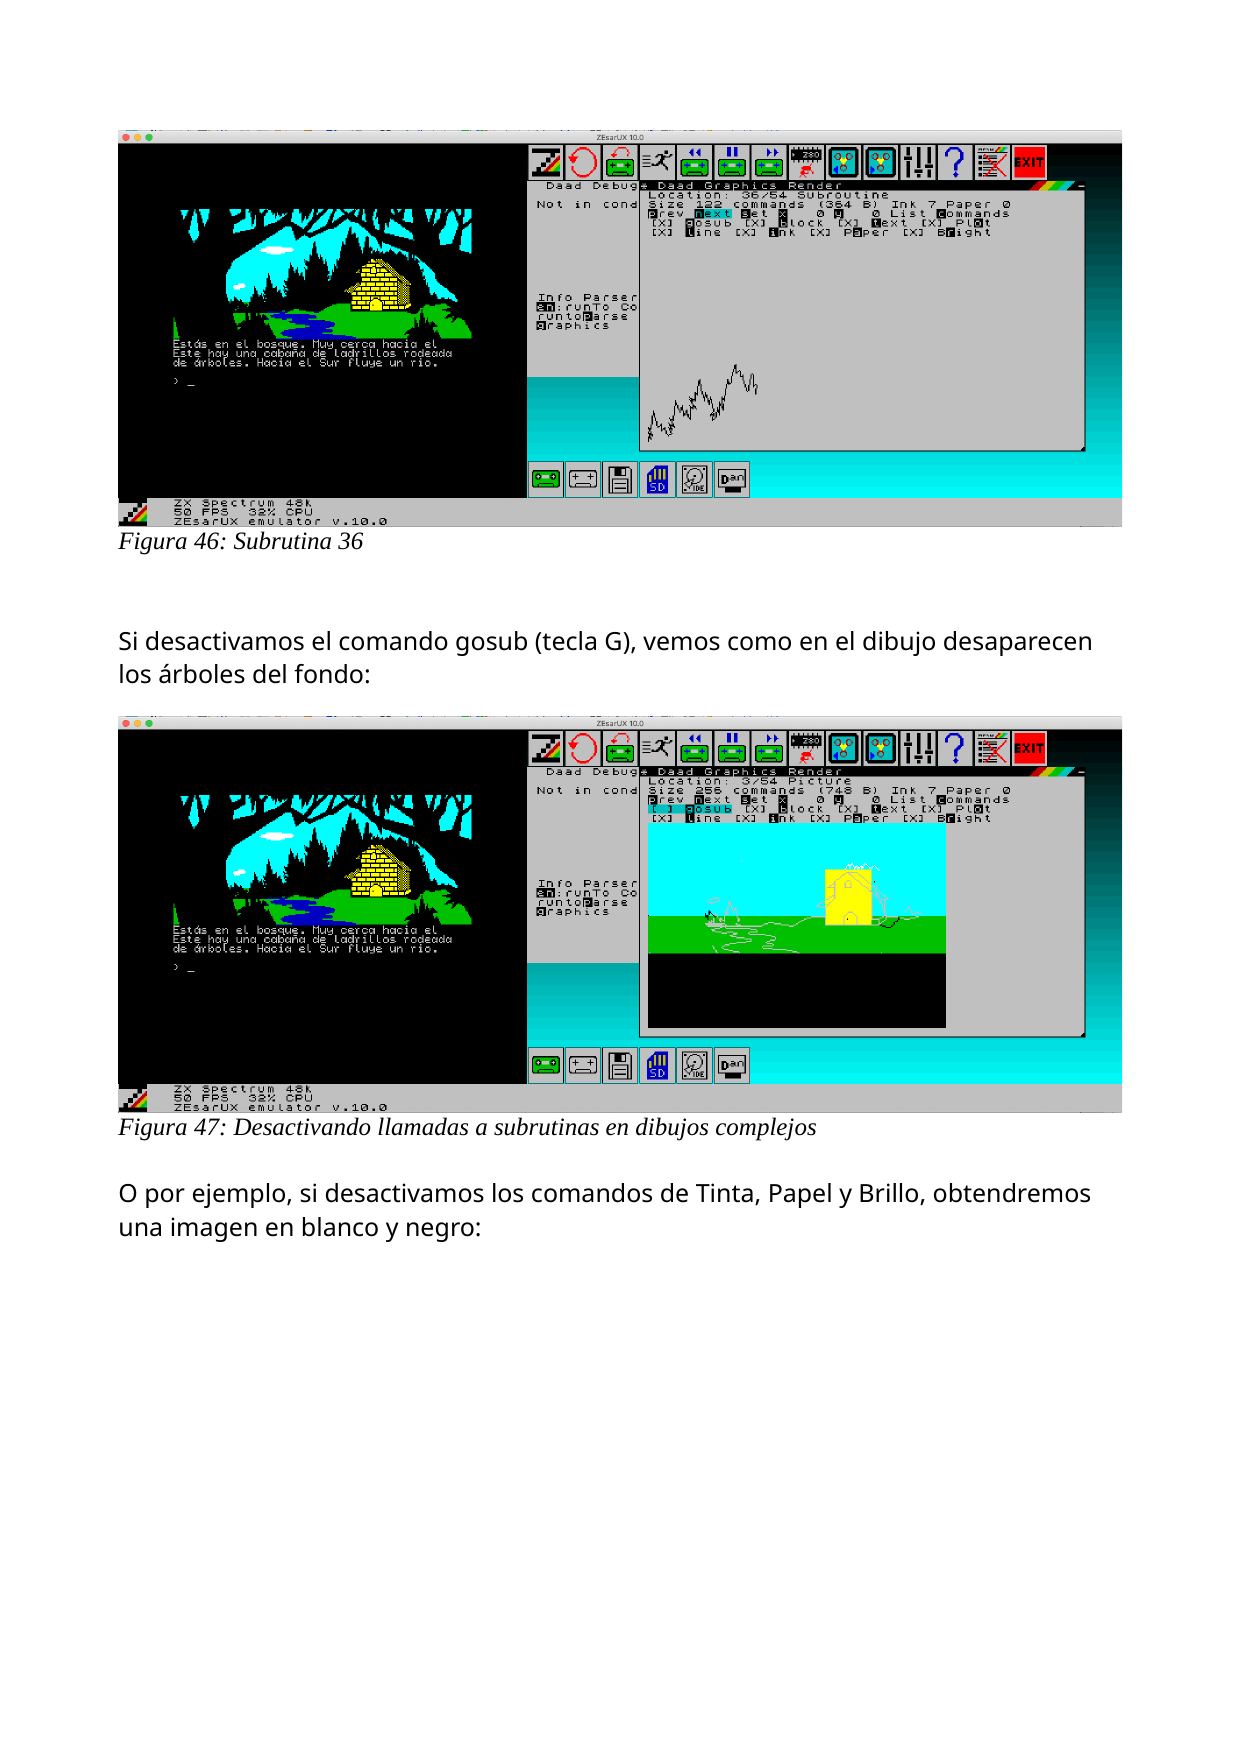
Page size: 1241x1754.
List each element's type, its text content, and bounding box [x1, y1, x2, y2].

picture [118, 716, 1123, 1113]
text Si desactivamos el comando gosub (tecla G), vemos como en el dibujo desaparecen los árboles del fondo: [118, 623, 1122, 691]
picture [118, 130, 1123, 527]
text Figura 46: Subrutina 36 [118, 527, 1122, 555]
text O por ejemplo, si desactivamos los comandos de Tinta, Papel y Brillo, obtendremos una imagen en blanco y negro: [118, 1175, 1122, 1243]
text Figura 47: Desactivando llamadas a subrutinas en dibujos complejos [118, 1113, 1122, 1141]
